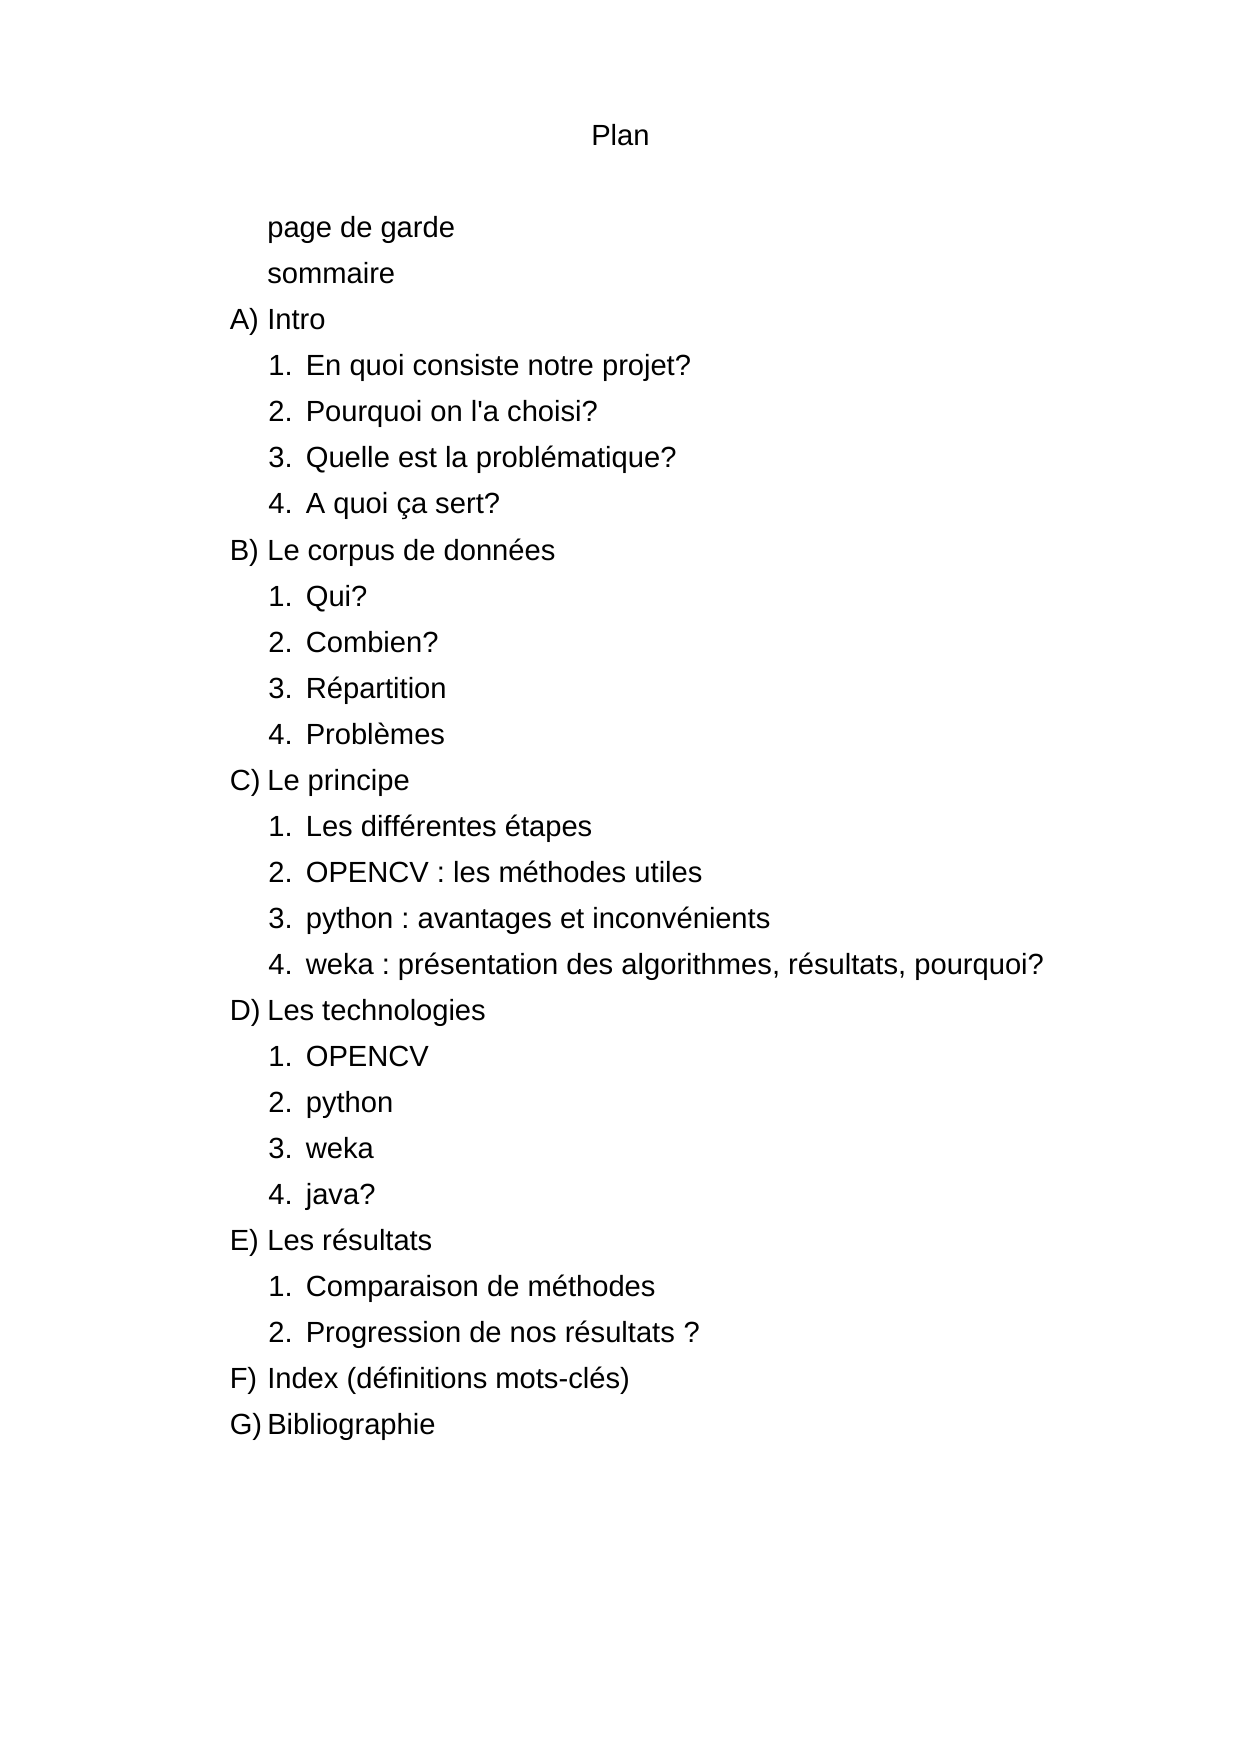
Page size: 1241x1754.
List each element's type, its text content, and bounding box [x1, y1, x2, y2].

list Problèmes [268, 717, 1122, 750]
list weka : présentation des algorithmes, résultats, pourquoi? [268, 947, 1122, 980]
list Pourquoi on l'a choisi? [268, 394, 1122, 428]
list Qui? [268, 578, 1122, 612]
list Le corpus de données [229, 532, 1122, 566]
list OPENCV [268, 1039, 1122, 1072]
list python [268, 1085, 1122, 1118]
list Les résultats [229, 1223, 1122, 1257]
list python : avantages et inconvénients [268, 901, 1122, 934]
list A quoi ça sert? [268, 486, 1122, 520]
list Intro [229, 302, 1122, 336]
list Progression de nos résultats ? [268, 1315, 1122, 1349]
list Les technologies [229, 993, 1122, 1026]
list weka [268, 1131, 1122, 1164]
list OPENCV : les méthodes utiles [268, 855, 1122, 888]
list Bibliographie [229, 1407, 1122, 1441]
list sommaire [229, 256, 1122, 290]
list Répartition [268, 671, 1122, 704]
list Index (définitions mots-clés) [229, 1361, 1122, 1395]
list Comparaison de méthodes [268, 1269, 1122, 1303]
list java? [268, 1177, 1122, 1211]
list Le principe [229, 763, 1122, 796]
list En quoi consiste notre projet? [268, 348, 1122, 382]
text Plan [118, 118, 1122, 152]
list Quelle est la problématique? [268, 440, 1122, 474]
list page de garde [229, 210, 1122, 244]
list Les différentes étapes [268, 809, 1122, 842]
list Combien? [268, 624, 1122, 658]
